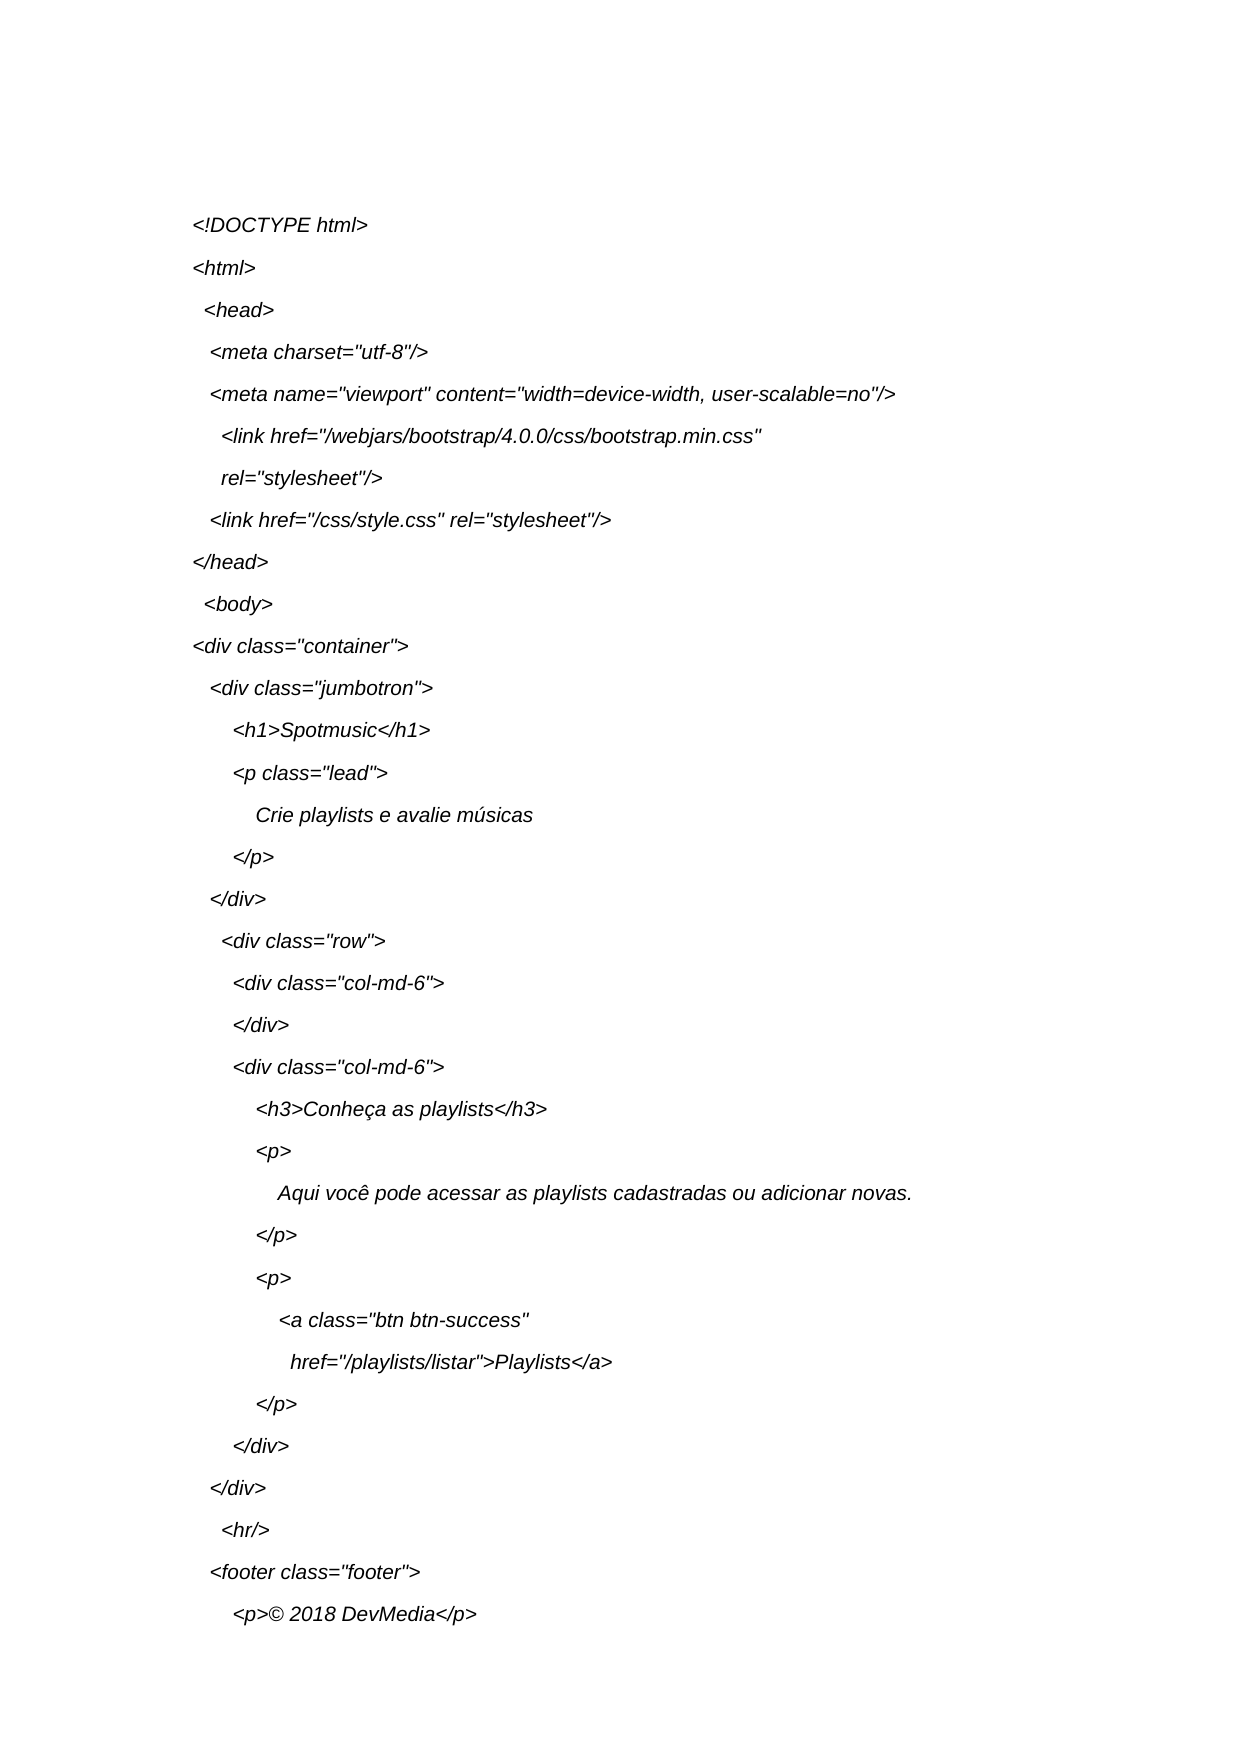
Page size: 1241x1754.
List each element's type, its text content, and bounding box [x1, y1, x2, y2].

text </p> [192, 1223, 1122, 1247]
text <h1>Spotmusic</h1> [192, 718, 1122, 742]
text </div> [192, 887, 1122, 911]
text rel="stylesheet"/> [192, 466, 1122, 490]
text </div> [192, 1434, 1122, 1458]
text Crie playlists e avalie músicas [192, 802, 1122, 826]
text Aqui você pode acessar as playlists cadastradas ou adicionar novas. [192, 1181, 1122, 1205]
text <link href="/css/style.css" rel="stylesheet"/> [192, 508, 1122, 532]
text </p> [192, 844, 1122, 868]
text <p class="lead"> [192, 760, 1122, 784]
text <body> [192, 592, 1122, 616]
text <footer class="footer"> [192, 1560, 1122, 1584]
text <div class="container"> [192, 634, 1122, 658]
text <link href="/webjars/bootstrap/4.0.0/css/bootstrap.min.css" [192, 424, 1122, 448]
text <p>© 2018 DevMedia</p> [192, 1602, 1122, 1626]
text href="/playlists/listar">Playlists</a> [192, 1349, 1122, 1373]
text </p> [192, 1392, 1122, 1416]
text <p> [192, 1265, 1122, 1289]
text </head> [192, 550, 1122, 574]
text <h3>Conheça as playlists</h3> [192, 1097, 1122, 1121]
text <div class="row"> [192, 929, 1122, 953]
text <div class="col-md-6"> [192, 1055, 1122, 1079]
text <div class="jumbotron"> [192, 676, 1122, 700]
text <hr/> [192, 1518, 1122, 1542]
text <p> [192, 1139, 1122, 1163]
text <meta name="viewport" content="width=device-width, user-scalable=no"/> [192, 382, 1122, 406]
text </div> [192, 1013, 1122, 1037]
text </div> [192, 1476, 1122, 1500]
text <meta charset="utf-8"/> [192, 339, 1122, 363]
text <div class="col-md-6"> [192, 971, 1122, 995]
text <head> [192, 297, 1122, 321]
text <html> [192, 255, 1122, 279]
text <!DOCTYPE html> [192, 213, 1122, 237]
text <a class="btn btn-success" [192, 1307, 1122, 1331]
